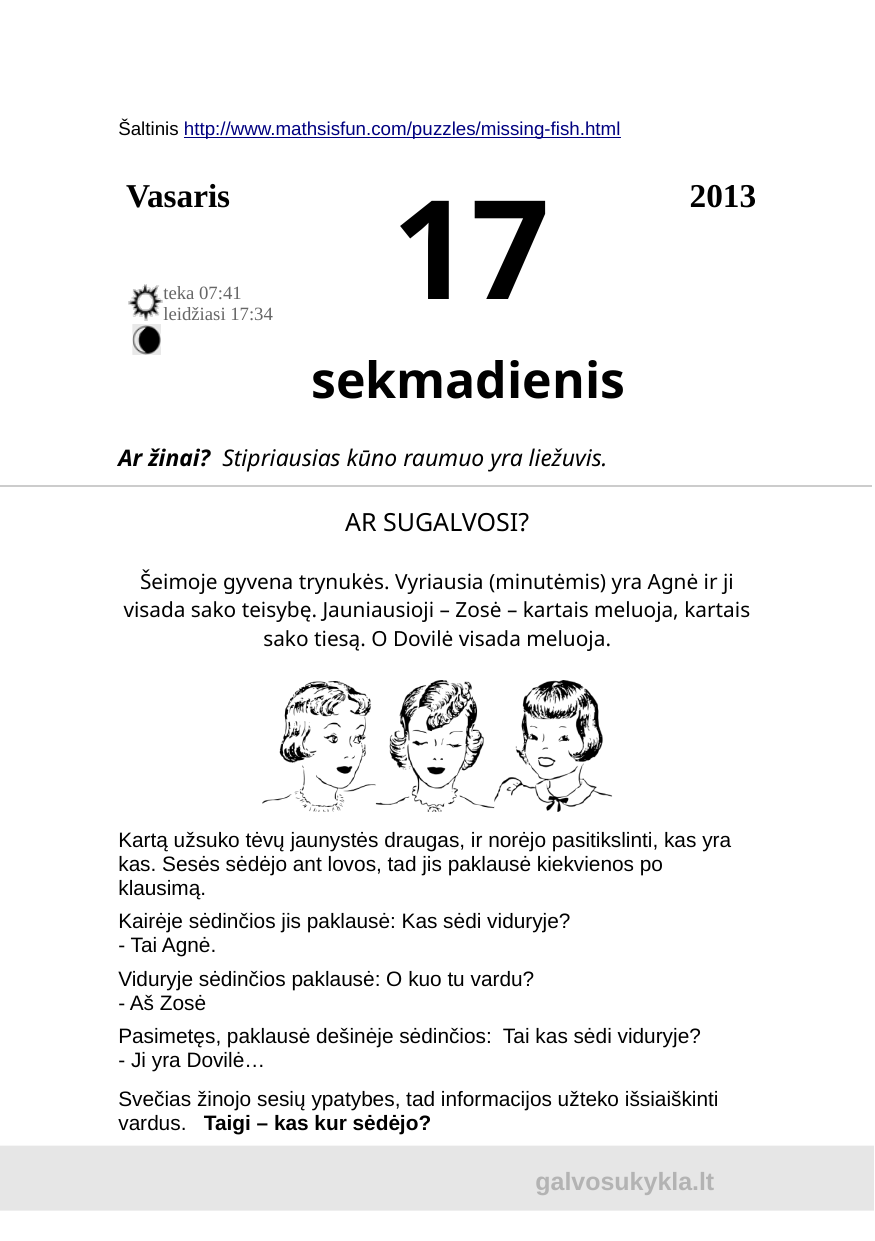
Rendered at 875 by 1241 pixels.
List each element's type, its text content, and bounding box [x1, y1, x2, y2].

subtitle Pasimetęs, paklausė dešinėje sėdinčios: Tai kas sėdi viduryje? - Ji yra Dovilė… Svečias žinojo sesių ypatybes, tad informacijos užteko išsiaiškinti vardus. Taigi – kas kur sėdėjo? [118, 1015, 791, 1134]
subtitle Viduryje sėdinčios paklausė: O kuo tu vardu? - Aš Zosė [118, 957, 791, 1015]
picture [262, 680, 613, 812]
table_header 17 sekmadienis [299, 152, 638, 413]
text Šaltinis http://www.mathsisfun.com/puzzles/missing-fish.html [118, 118, 756, 140]
text Ar žinai? Stipriausias kūno raumuo yra liežuvis. [118, 442, 756, 473]
text AR SUGALVOSI? [118, 504, 756, 538]
subtitle Kairėje sėdinčios jis paklausė: Kas sėdi viduryje? - Tai Agnė. [118, 909, 791, 957]
table_header Vasaris [118, 152, 298, 284]
text Šeimoje gyvena trynukės. Vyriausia (minutėmis) yra Agnė ir ji visada sako teisybę. Jauniausioji – Zosė – kartais meluoja, kartais sako tiesą. O Dovilė visada meluoja. [118, 567, 756, 652]
subtitle Kartą užsuko tėvų jaunystės draugas, ir norėjo pasitikslinti, kas yra kas. Sesės sėdėjo ant lovos, tad jis paklausė kiekvienos po klausimą. [118, 828, 756, 899]
table_header 2013 [638, 152, 756, 413]
table_header teka 07:41 leidžiasi 17:34 [118, 285, 298, 413]
